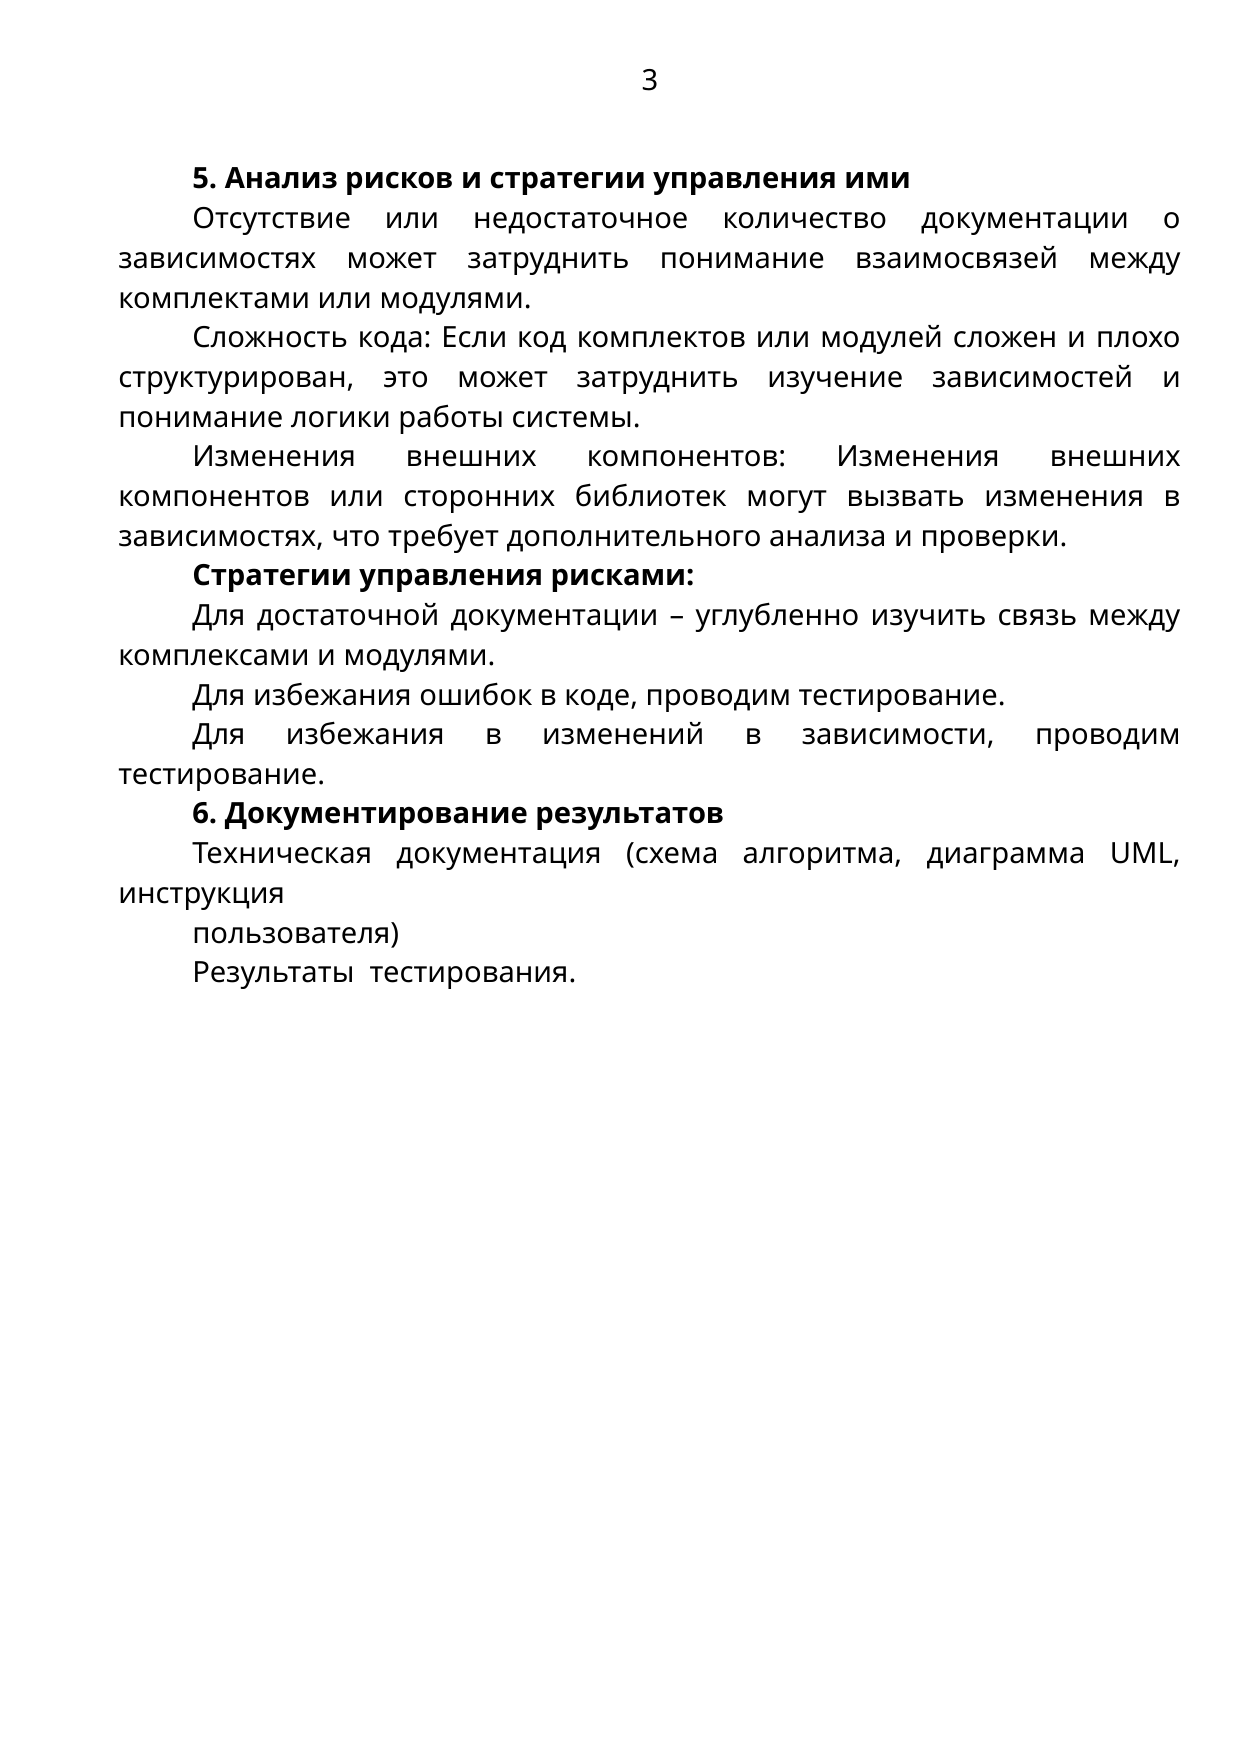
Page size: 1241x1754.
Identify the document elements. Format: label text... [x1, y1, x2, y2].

text Для достаточной документации – углубленно изучить связь между комплексами и модулями. [118, 594, 1181, 674]
text Отсутствие или недостаточное количество документации о зависимостях может затруднить понимание взаимосвязей между комплектами или модулями. [118, 197, 1181, 317]
text Изменения внешних компонентов: Изменения внешних компонентов или сторонних библиотек могут вызвать изменения в зависимостях, что требует дополнительного анализа и проверки. [118, 436, 1181, 555]
text Сложность кода: Если код комплектов или модулей сложен и плохо структурирован, это может затруднить изучение зависимостей и понимание логики работы системы. [118, 317, 1181, 436]
text пользователя) [118, 912, 1181, 952]
text 5. Анализ рисков и стратегии управления ими [118, 158, 1181, 197]
text Результаты тестирования. [118, 952, 1181, 991]
text Для избежания ошибок в коде, проводим тестирование. [118, 674, 1181, 713]
text 6. Документирование результатов [118, 793, 1181, 832]
text Стратегии управления рисками: [118, 555, 1181, 594]
text Техническая документация (схема алгоритма, диаграмма UML, инструкция [118, 832, 1181, 912]
text Для избежания в изменений в зависимости, проводим тестирование. [118, 713, 1181, 793]
